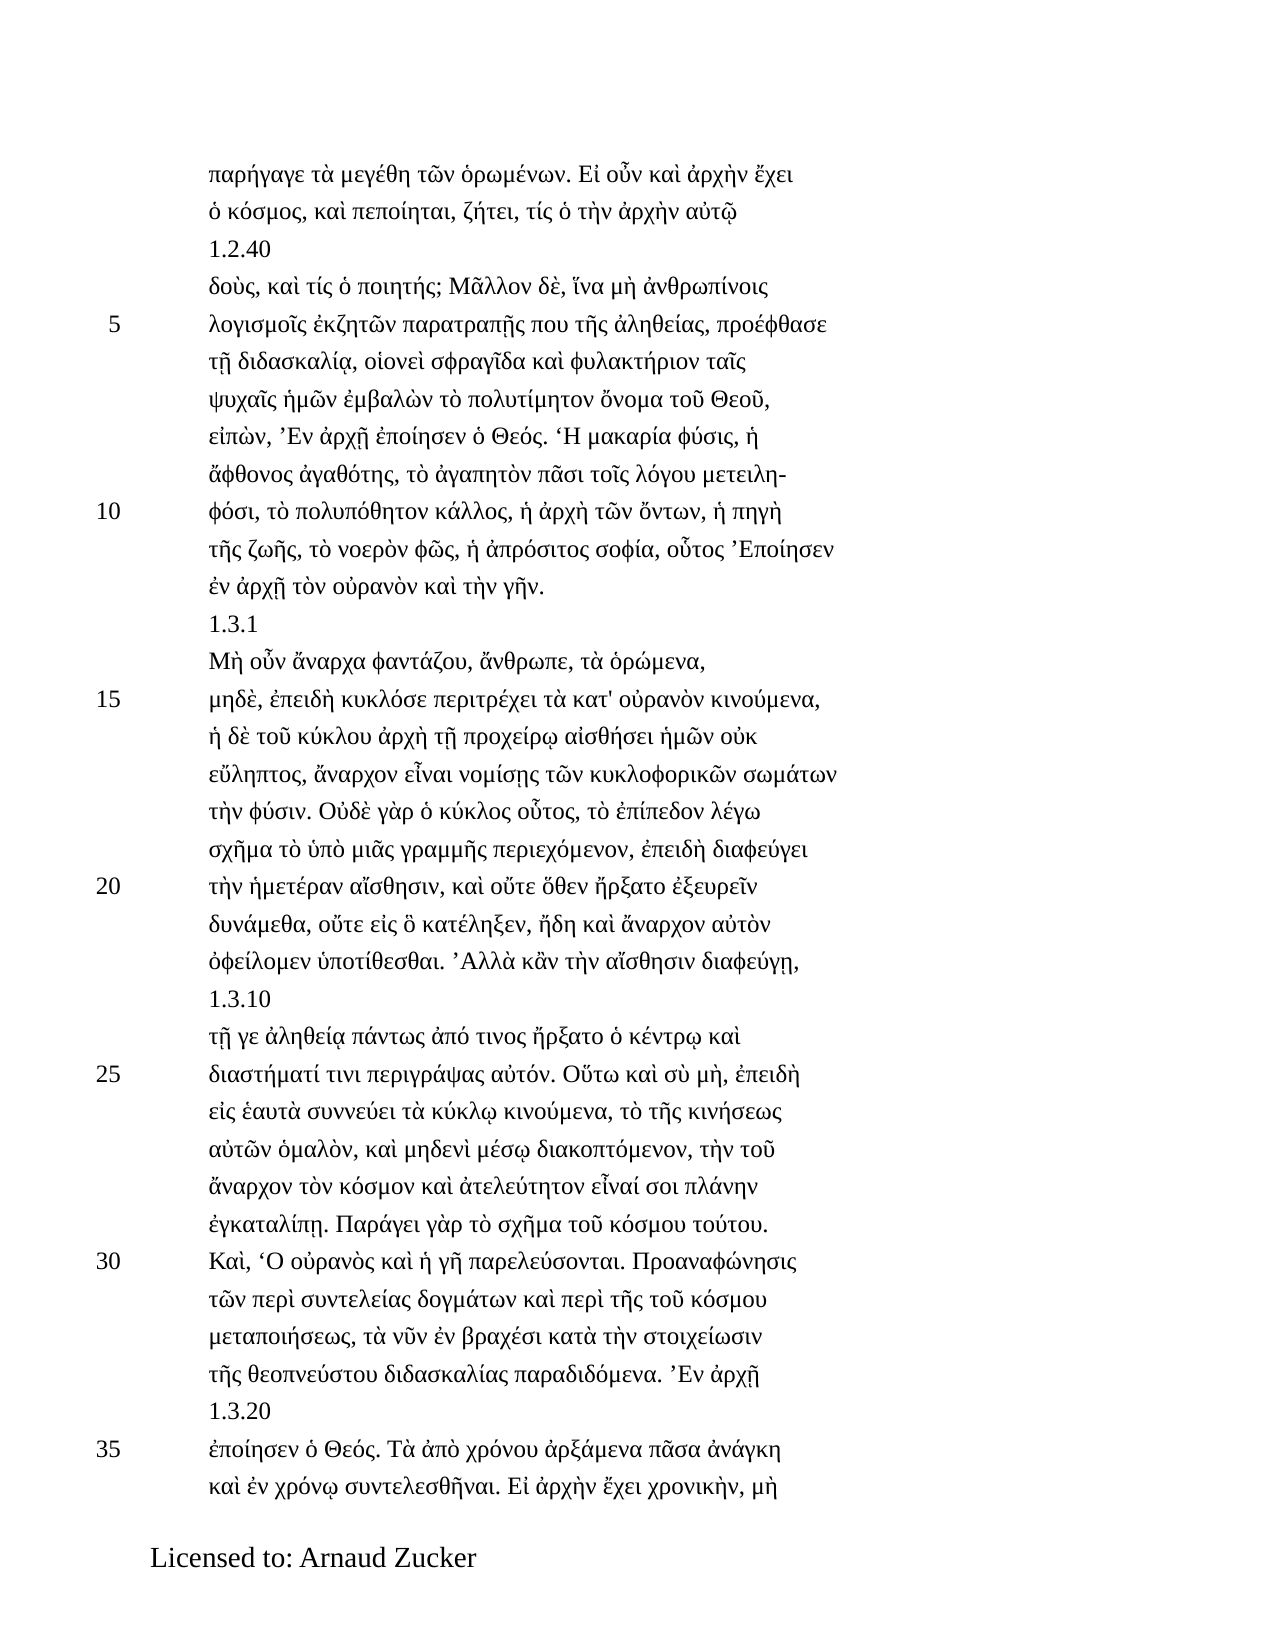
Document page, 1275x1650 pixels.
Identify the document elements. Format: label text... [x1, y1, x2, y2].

text παρήγαγε τὰ μεγέθη τῶν ὁρωμένων. Εἰ οὖν καὶ ἀρχὴν ἔχει ὁ κόσμος, καὶ πεποίηται, ζήτει, τίς ὁ τὴν ἀρχὴν αὐτῷ [202, 150, 1125, 225]
text 1.3.1 [202, 600, 1125, 637]
text 1.3.20 [202, 1387, 1125, 1425]
text Μὴ οὖν ἄναρχα ϕαντάζου, ἄνθρωπε, τὰ ὁρώμενα, μηδὲ, ἐπειδὴ κυκλόσε περιτρέχει τὰ κατ' οὐρανὸν κινούμενα, ἡ δὲ τοῦ κύκλου ἀρχὴ τῇ προχείρῳ αἰσθήσει ἡμῶν οὐκ εὔληπτος, ἄναρχον εἶναι νομίσῃς τῶν κυκλοϕορικῶν σωμάτων τὴν ϕύσιν. Οὐδὲ γὰρ ὁ κύκλος οὗτος, τὸ ἐπίπεδον λέγω σχῆμα τὸ ὑπὸ μιᾶς γραμμῆς περιεχόμενον, ἐπειδὴ διαϕεύγει τὴν ἡμετέραν αἴσθησιν, καὶ οὔτε ὅθεν ἤρξατο ἐξευρεῖν δυνάμεθα, οὔτε εἰς ὃ κατέληξεν, ἤδη καὶ ἄναρχον αὐτὸν ὀϕείλομεν ὑποτίθεσθαι. ’Αλλὰ κἂν τὴν αἴσθησιν διαϕεύγῃ, [202, 637, 1125, 975]
text 1.3.10 [202, 975, 1125, 1012]
text δοὺς, καὶ τίς ὁ ποιητής; Μᾶλλον δὲ, ἵνα μὴ ἀνθρωπίνοις λογισμοῖς ἐκζητῶν παρατραπῇς που τῆς ἀληθείας, προέϕθασε τῇ διδασκαλίᾳ, οἱονεὶ σϕραγῖδα καὶ ϕυλακτήριον ταῖς ψυχαῖς ἡμῶν ἐμβαλὼν τὸ πολυτίμητον ὄνομα τοῦ Θεοῦ, εἰπὼν, ’Εν ἀρχῇ ἐποίησεν ὁ Θεός. ‘Η μακαρία ϕύσις, ἡ ἄϕθονος ἀγαθότης, τὸ ἀγαπητὸν πᾶσι τοῖς λόγου μετειλη- ϕόσι, τὸ πολυπόθητον κάλλος, ἡ ἀρχὴ τῶν ὄντων, ἡ πηγὴ τῆς ζωῆς, τὸ νοερὸν ϕῶς, ἡ ἀπρόσιτος σοϕία, οὗτος ’Εποίησεν ἐν ἀρχῇ τὸν οὐρανὸν καὶ τὴν γῆν. [202, 262, 1125, 600]
text τῇ γε ἀληθείᾳ πάντως ἀπό τινος ἤρξατο ὁ κέντρῳ καὶ διαστήματί τινι περιγράψας αὐτόν. Οὕτω καὶ σὺ μὴ, ἐπειδὴ εἰς ἑαυτὰ συννεύει τὰ κύκλῳ κινούμενα, τὸ τῆς κινήσεως αὐτῶν ὁμαλὸν, καὶ μηδενὶ μέσῳ διακοπτόμενον, τὴν τοῦ ἄναρχον τὸν κόσμον καὶ ἀτελεύτητον εἶναί σοι πλάνην ἐγκαταλίπῃ. Παράγει γὰρ τὸ σχῆμα τοῦ κόσμου τούτου. Καὶ, ‘Ο οὐρανὸς καὶ ἡ γῆ παρελεύσονται. Προαναϕώνησις τῶν περὶ συντελείας δογμάτων καὶ περὶ τῆς τοῦ κόσμου μεταποιήσεως, τὰ νῦν ἐν βραχέσι κατὰ τὴν στοιχείωσιν τῆς θεοπνεύστου διδασκαλίας παραδιδόμενα. ’Εν ἀρχῇ [202, 1012, 1125, 1387]
text ἐποίησεν ὁ Θεός. Τὰ ἀπὸ χρόνου ἀρξάμενα πᾶσα ἀνάγκη καὶ ἐν χρόνῳ συντελεσθῆναι. Εἰ ἀρχὴν ἔχει χρονικὴν, μὴ [202, 1425, 1125, 1500]
text 1.2.40 [202, 225, 1125, 262]
